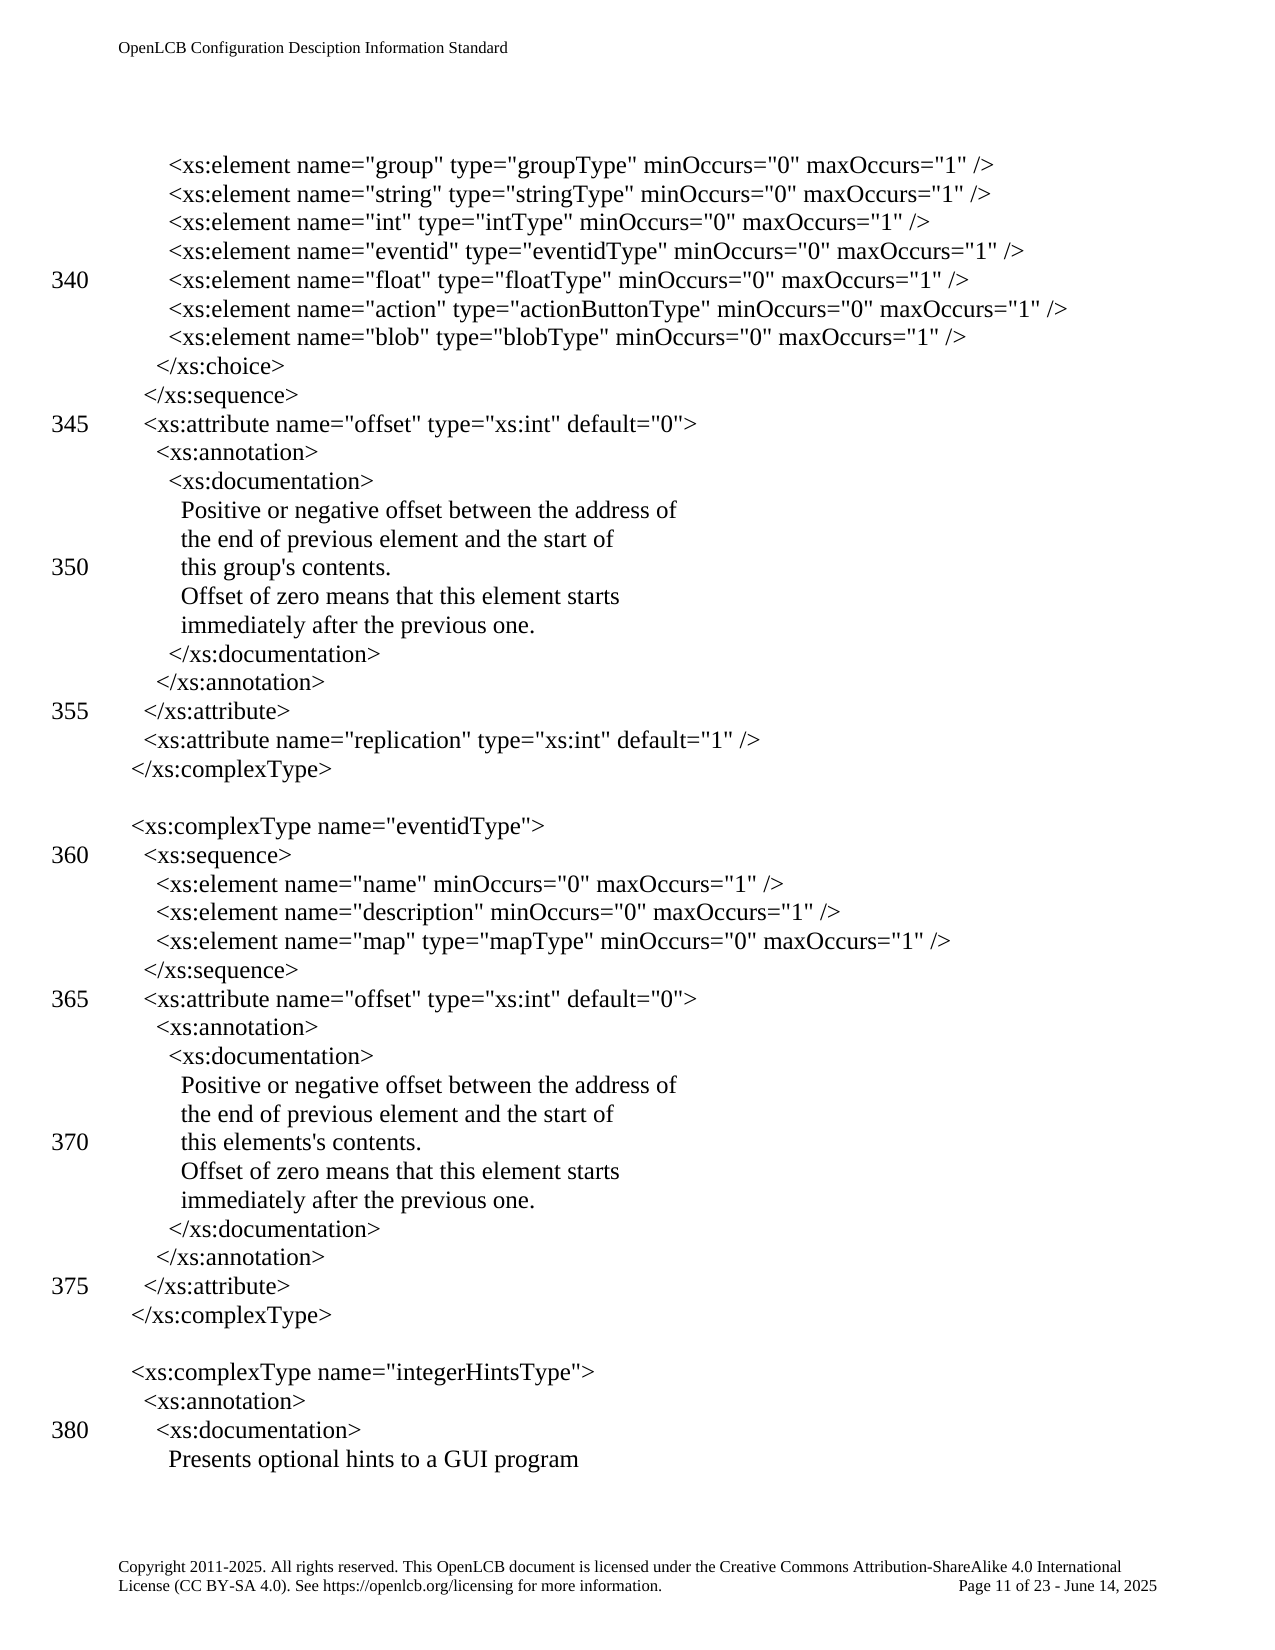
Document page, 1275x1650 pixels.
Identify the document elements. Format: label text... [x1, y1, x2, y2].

text <xs:documentation> [118, 1041, 1157, 1070]
text <xs:annotation> [118, 1012, 1157, 1041]
text </xs:complexType> [118, 754, 1157, 782]
text Positive or negative offset between the address of [118, 1070, 1157, 1099]
text </xs:sequence> [118, 955, 1157, 984]
text <xs:element name="string" type="stringType" minOccurs="0" maxOccurs="1" /> [118, 179, 1157, 207]
text <xs:complexType name="integerHintsType"> [118, 1357, 1157, 1386]
text <xs:element name="group" type="groupType" minOccurs="0" maxOccurs="1" /> [118, 150, 1157, 179]
text <xs:element name="int" type="intType" minOccurs="0" maxOccurs="1" /> [118, 207, 1157, 236]
text Positive or negative offset between the address of [118, 495, 1157, 524]
text <xs:annotation> [118, 437, 1157, 466]
text <xs:element name="name" minOccurs="0" maxOccurs="1" /> [118, 869, 1157, 897]
text </xs:annotation> [118, 667, 1157, 696]
text <xs:attribute name="replication" type="xs:int" default="1" /> [118, 725, 1157, 754]
text immediately after the previous one. [118, 610, 1157, 639]
text </xs:sequence> [118, 380, 1157, 409]
text </xs:attribute> [118, 1271, 1157, 1300]
text Offset of zero means that this element starts [118, 1156, 1157, 1185]
text <xs:element name="action" type="actionButtonType" minOccurs="0" maxOccurs="1" /> [118, 294, 1157, 322]
text <xs:element name="blob" type="blobType" minOccurs="0" maxOccurs="1" /> [118, 322, 1157, 351]
text the end of previous element and the start of [118, 524, 1157, 552]
text </xs:complexType> [118, 1300, 1157, 1329]
text this elements's contents. [118, 1127, 1157, 1156]
text immediately after the previous one. [118, 1185, 1157, 1214]
text <xs:element name="eventid" type="eventidType" minOccurs="0" maxOccurs="1" /> [118, 236, 1157, 265]
text <xs:element name="float" type="floatType" minOccurs="0" maxOccurs="1" /> [118, 265, 1157, 294]
text </xs:attribute> [118, 696, 1157, 725]
text <xs:annotation> [118, 1386, 1157, 1415]
text <xs:documentation> [118, 466, 1157, 495]
text Offset of zero means that this element starts [118, 581, 1157, 610]
text <xs:complexType name="eventidType"> [118, 811, 1157, 840]
text </xs:documentation> [118, 1214, 1157, 1242]
text <xs:element name="description" minOccurs="0" maxOccurs="1" /> [118, 897, 1157, 926]
text </xs:annotation> [118, 1242, 1157, 1271]
text this group's contents. [118, 552, 1157, 581]
text <xs:documentation> [118, 1415, 1157, 1444]
text <xs:sequence> [118, 840, 1157, 869]
text <xs:attribute name="offset" type="xs:int" default="0"> [118, 984, 1157, 1012]
text Presents optional hints to a GUI program [118, 1444, 1157, 1472]
text <xs:attribute name="offset" type="xs:int" default="0"> [118, 409, 1157, 437]
text the end of previous element and the start of [118, 1099, 1157, 1127]
text </xs:documentation> [118, 639, 1157, 667]
text </xs:choice> [118, 351, 1157, 380]
text <xs:element name="map" type="mapType" minOccurs="0" maxOccurs="1" /> [118, 926, 1157, 955]
